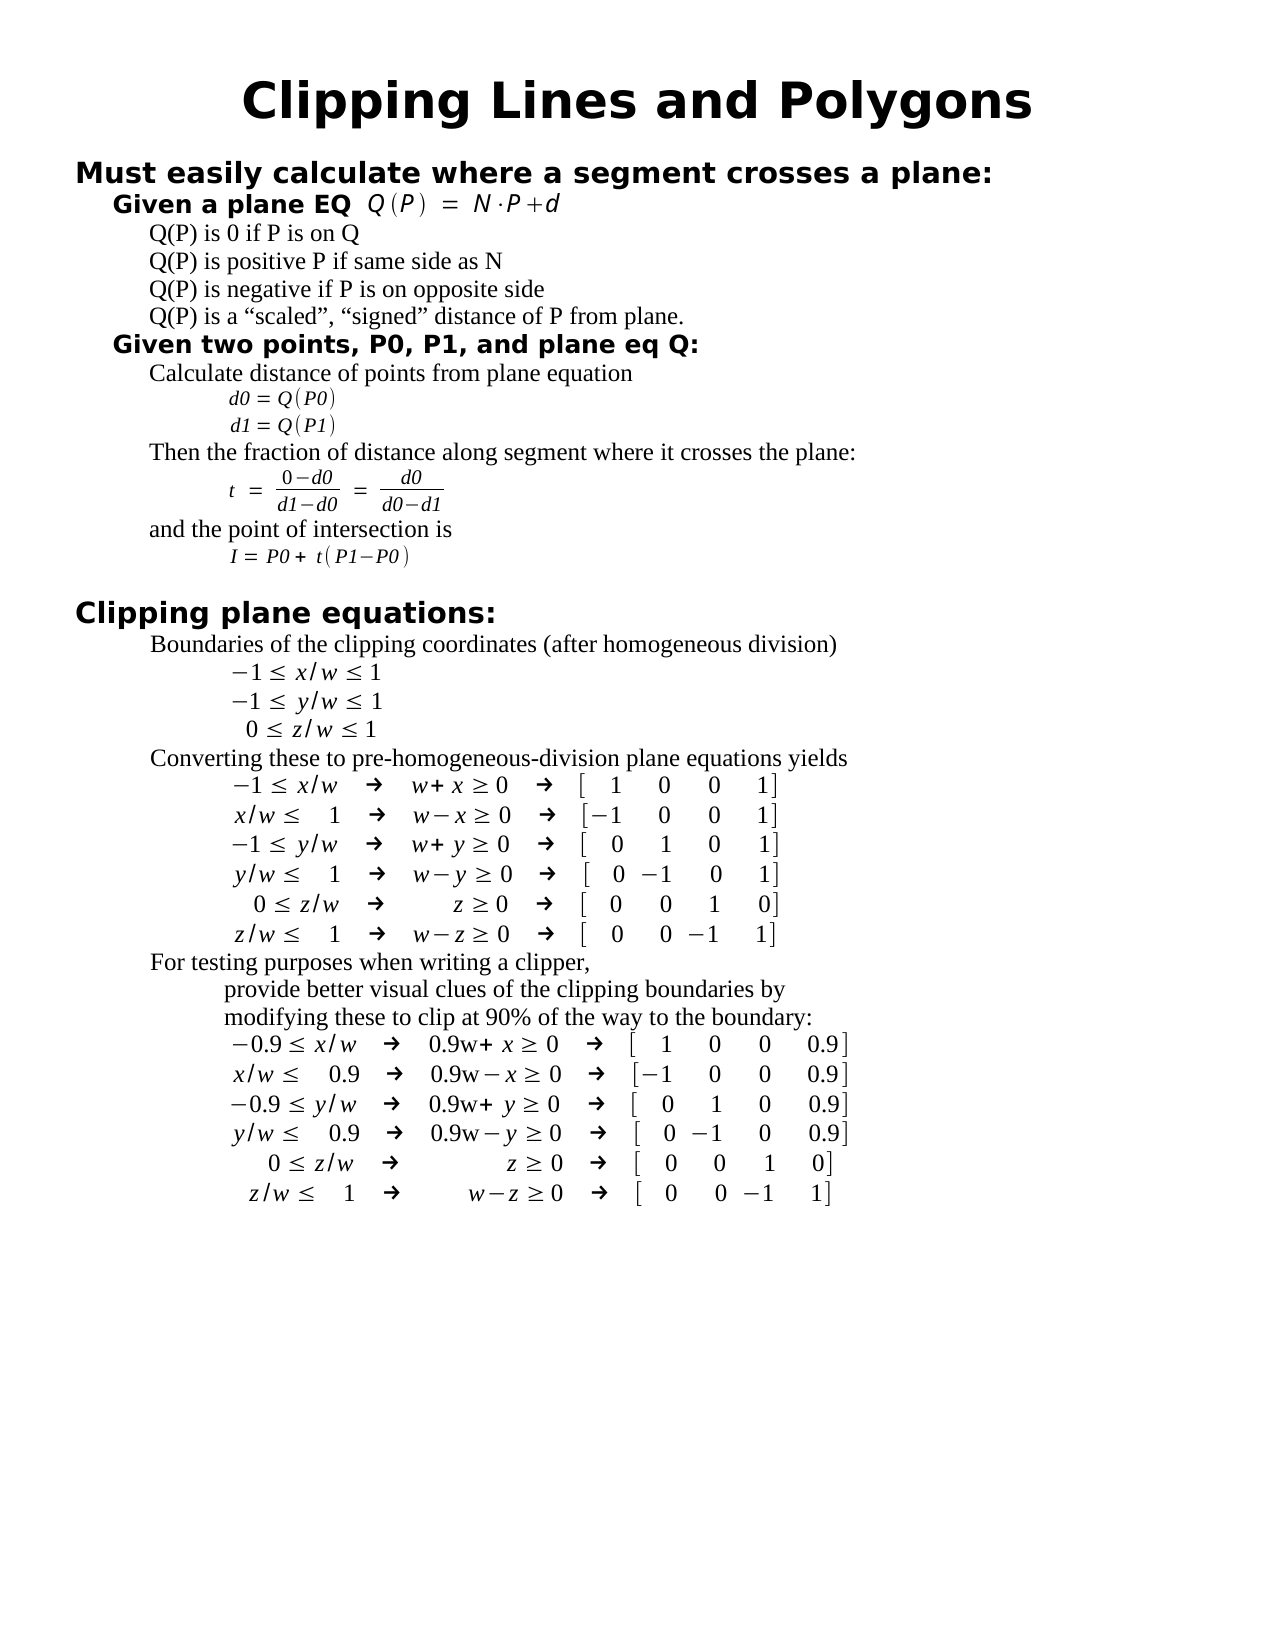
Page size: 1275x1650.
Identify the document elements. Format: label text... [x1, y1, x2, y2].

text For testing purposes when writing a clipper, [150, 948, 1200, 975]
text modifying these to clip at 90% of the way to the boundary: [150, 1003, 1200, 1031]
text Q(P) is 0 if P is on Q [75, 219, 1200, 247]
subtitle Must easily calculate where a segment crosses a plane: [75, 156, 1200, 190]
text Boundaries of the clipping coordinates (after homogeneous division) [150, 631, 1200, 658]
subtitle Clipping Lines and Polygons [75, 72, 1200, 130]
text Then the fraction of distance along segment where it crosses the plane: [75, 438, 1200, 466]
text provide better visual clues of the clipping boundaries by [150, 975, 1200, 1003]
text Calculate distance of points from plane equation [75, 359, 1200, 387]
text Q(P) is a “scaled”, “signed” distance of P from plane. [75, 302, 1200, 330]
text and the point of intersection is [75, 515, 1200, 543]
subtitle Clipping plane equations: [75, 596, 1200, 631]
subtitle Given a plane EQ [112, 190, 1200, 219]
text Q(P) is positive P if same side as N [75, 247, 1200, 275]
text Converting these to pre-homogeneous-division plane equations yields [150, 744, 1200, 772]
text Q(P) is negative if P is on opposite side [75, 275, 1200, 302]
subtitle Given two points, P0, P1, and plane eq Q: [112, 330, 1200, 359]
